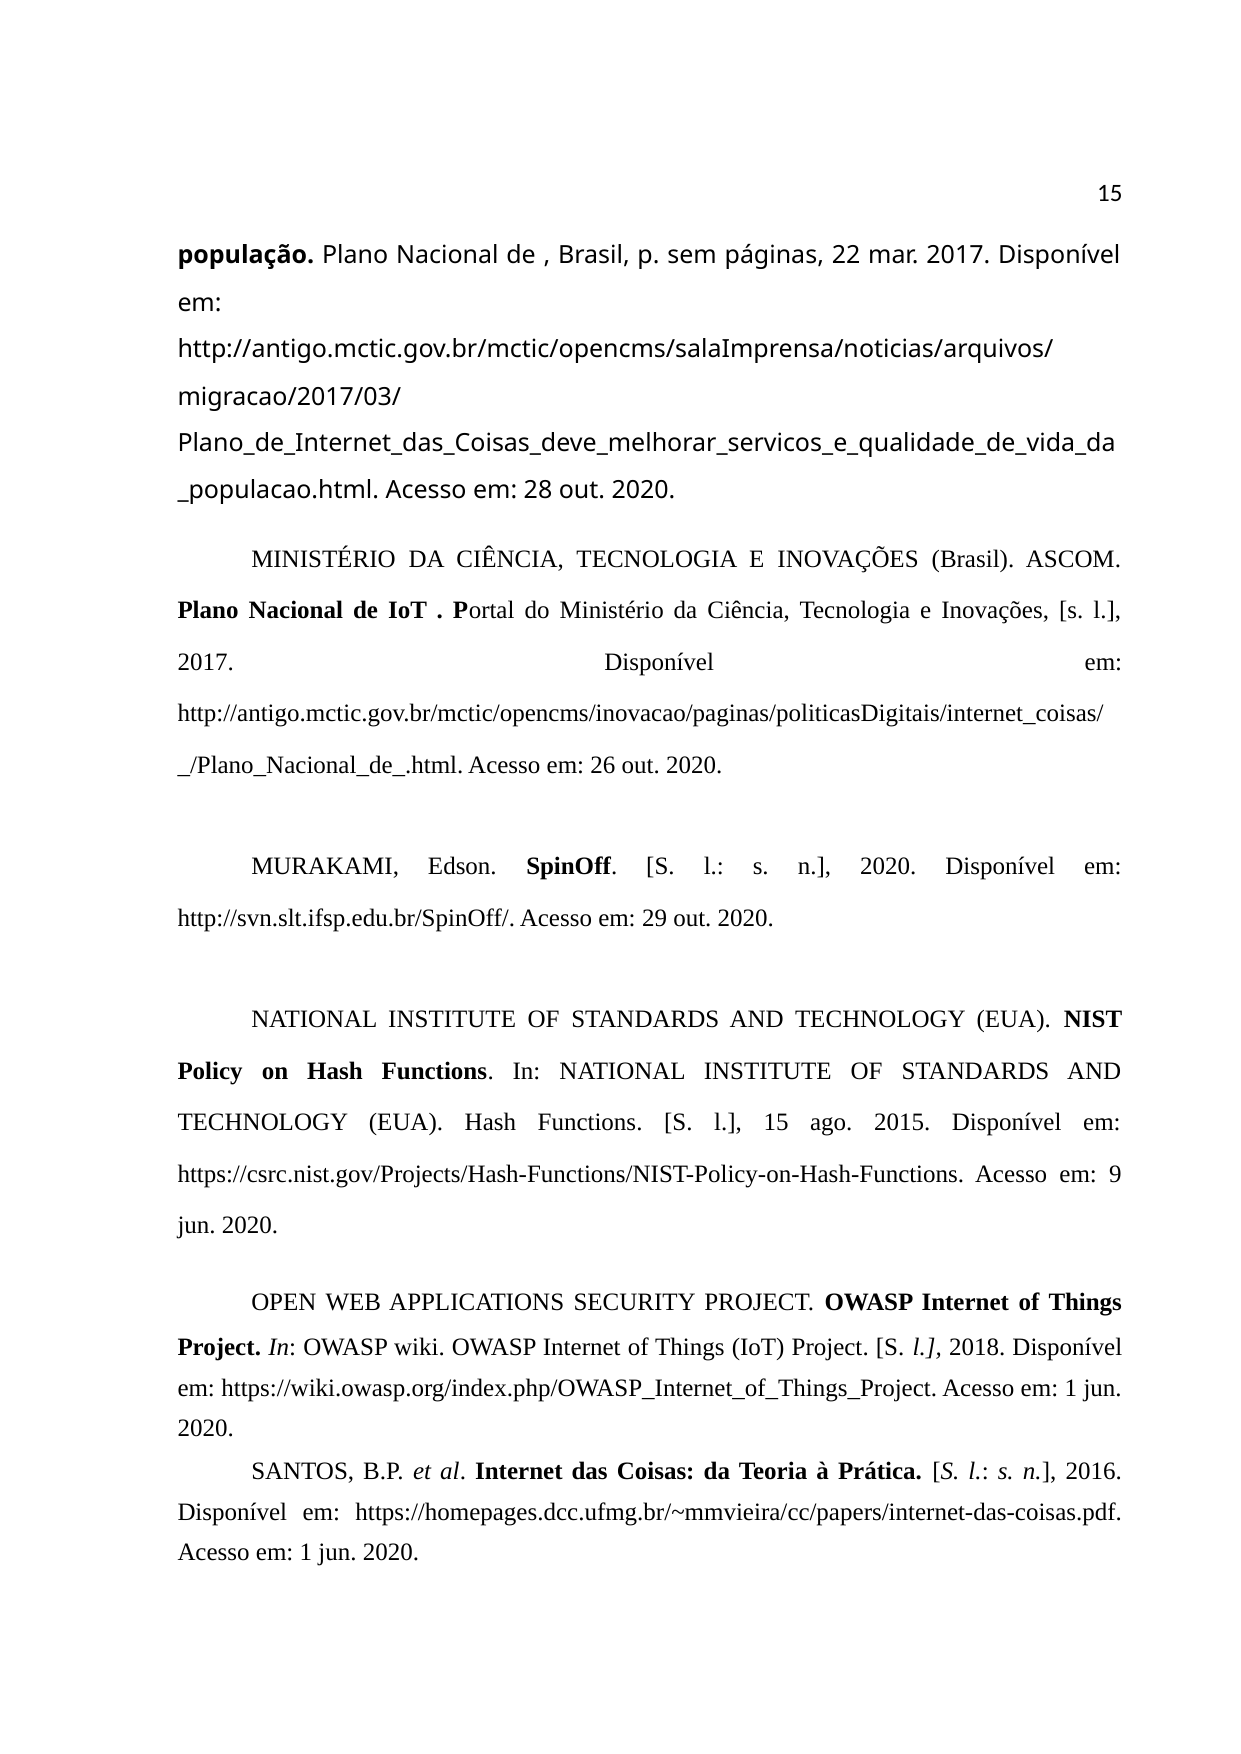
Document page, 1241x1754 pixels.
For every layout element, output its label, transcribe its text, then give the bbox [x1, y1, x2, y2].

text SANTOS, B.P. et al. Internet das Coisas: da Teoria à Prática. [S. l.: s. n.], 2016. Disponível em: https://homepages.dcc.ufmg.br/~mmvieira/cc/papers/internet-das-coisas.pdf. Acesso em: 1 jun. 2020. [177, 1452, 1122, 1566]
text MINISTÉRIO DA CIÊNCIA, TECNOLOGIA E INOVAÇÕES (Brasil). ASCOM. Plano Nacional de IoT . Portal do Ministério da Ciência, Tecnologia e Inovações, [s. l.], 2017. Disponível em: http://antigo.mctic.gov.br/mctic/opencms/inovacao/paginas/politicasDigitais/internet_coisas/_/Plano_Nacional_de_.html. Acesso em: 26 out. 2020. [177, 544, 1122, 779]
text OPEN WEB APPLICATIONS SECURITY PROJECT. OWASP Internet of Things Project. In: OWASP wiki. OWASP Internet of Things (IoT) Project. [S. l.], 2018. Disponível em: https://wiki.owasp.org/index.php/OWASP_Internet_of_Things_Project. Acesso em: 1 jun. 2020. [177, 1287, 1122, 1441]
text NATIONAL INSTITUTE OF STANDARDS AND TECHNOLOGY (EUA). NIST Policy on Hash Functions. In: NATIONAL INSTITUTE OF STANDARDS AND TECHNOLOGY (EUA). Hash Functions. [S. l.], 15 ago. 2015. Disponível em: https://csrc.nist.gov/Projects/Hash-Functions/NIST-Policy-on-Hash-Functions. Acesso em: 9 jun. 2020. [177, 1004, 1122, 1239]
text população. Plano Nacional de , Brasil, p. sem páginas, 22 mar. 2017. Disponível em: http://antigo.mctic.gov.br/mctic/opencms/salaImprensa/noticias/arquivos/migracao/2017/03/Plano_de_Internet_das_Coisas_deve_melhorar_servicos_e_qualidade_de_vida_da_populacao.html. Acesso em: 28 out. 2020. [177, 237, 1122, 506]
text MURAKAMI, Edson. SpinOff. [S. l.: s. n.], 2020. Disponível em: http://svn.slt.ifsp.edu.br/SpinOff/. Acesso em: 29 out. 2020. [177, 851, 1122, 932]
